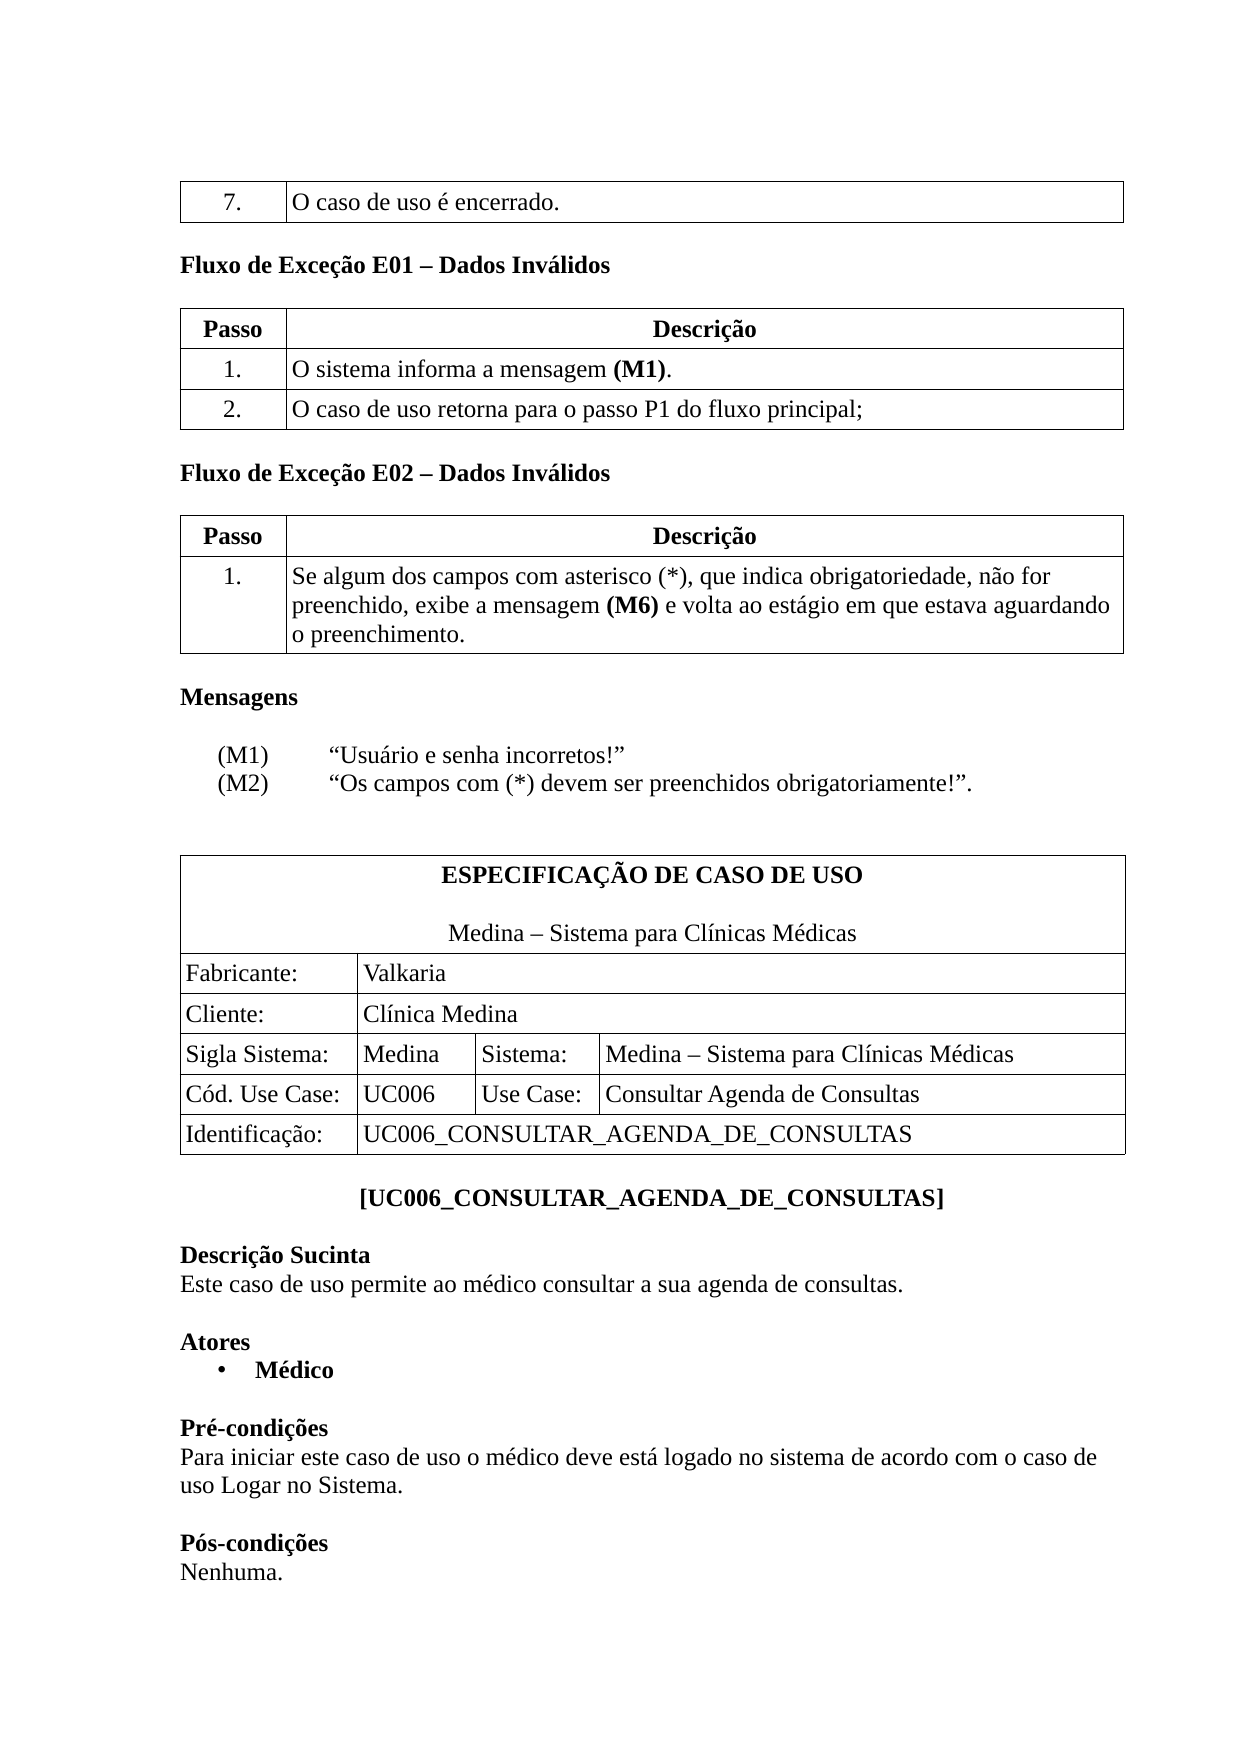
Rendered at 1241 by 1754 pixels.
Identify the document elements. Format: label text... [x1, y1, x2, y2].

table_cell Sistema: [476, 1034, 599, 1073]
list “Os campos com (*) devem ser preenchidos obrigatoriamente!”. [217, 768, 1123, 797]
table_header ESPECIFICAÇÃO DE CASO DE USO Medina – Sistema para Clínicas Médicas [181, 856, 1125, 952]
table_cell Clínica Medina [358, 994, 1125, 1033]
table_cell UC006_CONSULTAR_AGENDA_DE_CONSULTAS [358, 1115, 1125, 1154]
table_cell Cód. Use Case: [181, 1075, 357, 1114]
text Mensagens [180, 682, 1123, 711]
table_cell Medina – Sistema para Clínicas Médicas [600, 1034, 1125, 1073]
text Descrição Sucinta [180, 1240, 1123, 1269]
list “Usuário e senha incorretos!” [217, 740, 1123, 768]
table_cell Use Case: [476, 1075, 599, 1114]
table_cell Identificação: [181, 1115, 357, 1154]
text Fluxo de Exceção E02 – Dados Inválidos [180, 458, 1123, 486]
table_cell [181, 349, 286, 388]
table_cell O caso de uso retorna para o passo P1 do fluxo principal; [287, 390, 1123, 429]
table_cell UC006 [358, 1075, 475, 1114]
table_header Descrição [287, 516, 1123, 556]
table_cell [181, 390, 286, 429]
table_cell Valkaria [358, 954, 1125, 993]
table_header Passo [181, 309, 286, 348]
table_cell Se algum dos campos com asterisco (*), que indica obrigatoriedade, não for preenchido, exibe a mensagem (M6) e volta ao estágio em que estava aguardando o preenchimento. [287, 557, 1123, 653]
table_cell O sistema informa a mensagem (M1). [287, 349, 1123, 388]
table_cell O caso de uso é encerrado. [287, 182, 1123, 222]
table_cell Fabricante: [181, 954, 357, 993]
text Atores [180, 1327, 1123, 1355]
text Este caso de uso permite ao médico consultar a sua agenda de consultas. [180, 1269, 1123, 1298]
table_header Passo [181, 516, 286, 556]
table_cell Cliente: [181, 994, 357, 1033]
text Pós-condições [180, 1528, 1123, 1557]
table_cell [181, 182, 286, 222]
text Pré-condições [180, 1413, 1123, 1442]
table_cell Medina [358, 1034, 475, 1073]
table_cell Consultar Agenda de Consultas [600, 1075, 1125, 1114]
text Para iniciar este caso de uso o médico deve está logado no sistema de acordo com o caso de uso Logar no Sistema. [180, 1442, 1123, 1499]
text Fluxo de Exceção E01 – Dados Inválidos [180, 250, 1123, 279]
text [UC006_CONSULTAR_AGENDA_DE_CONSULTAS] [180, 1183, 1123, 1212]
table_cell Sigla Sistema: [181, 1034, 357, 1073]
text Nenhuma. [180, 1557, 1123, 1585]
list Médico [217, 1355, 1123, 1384]
table_header Descrição [287, 309, 1123, 348]
table_cell [181, 557, 286, 653]
